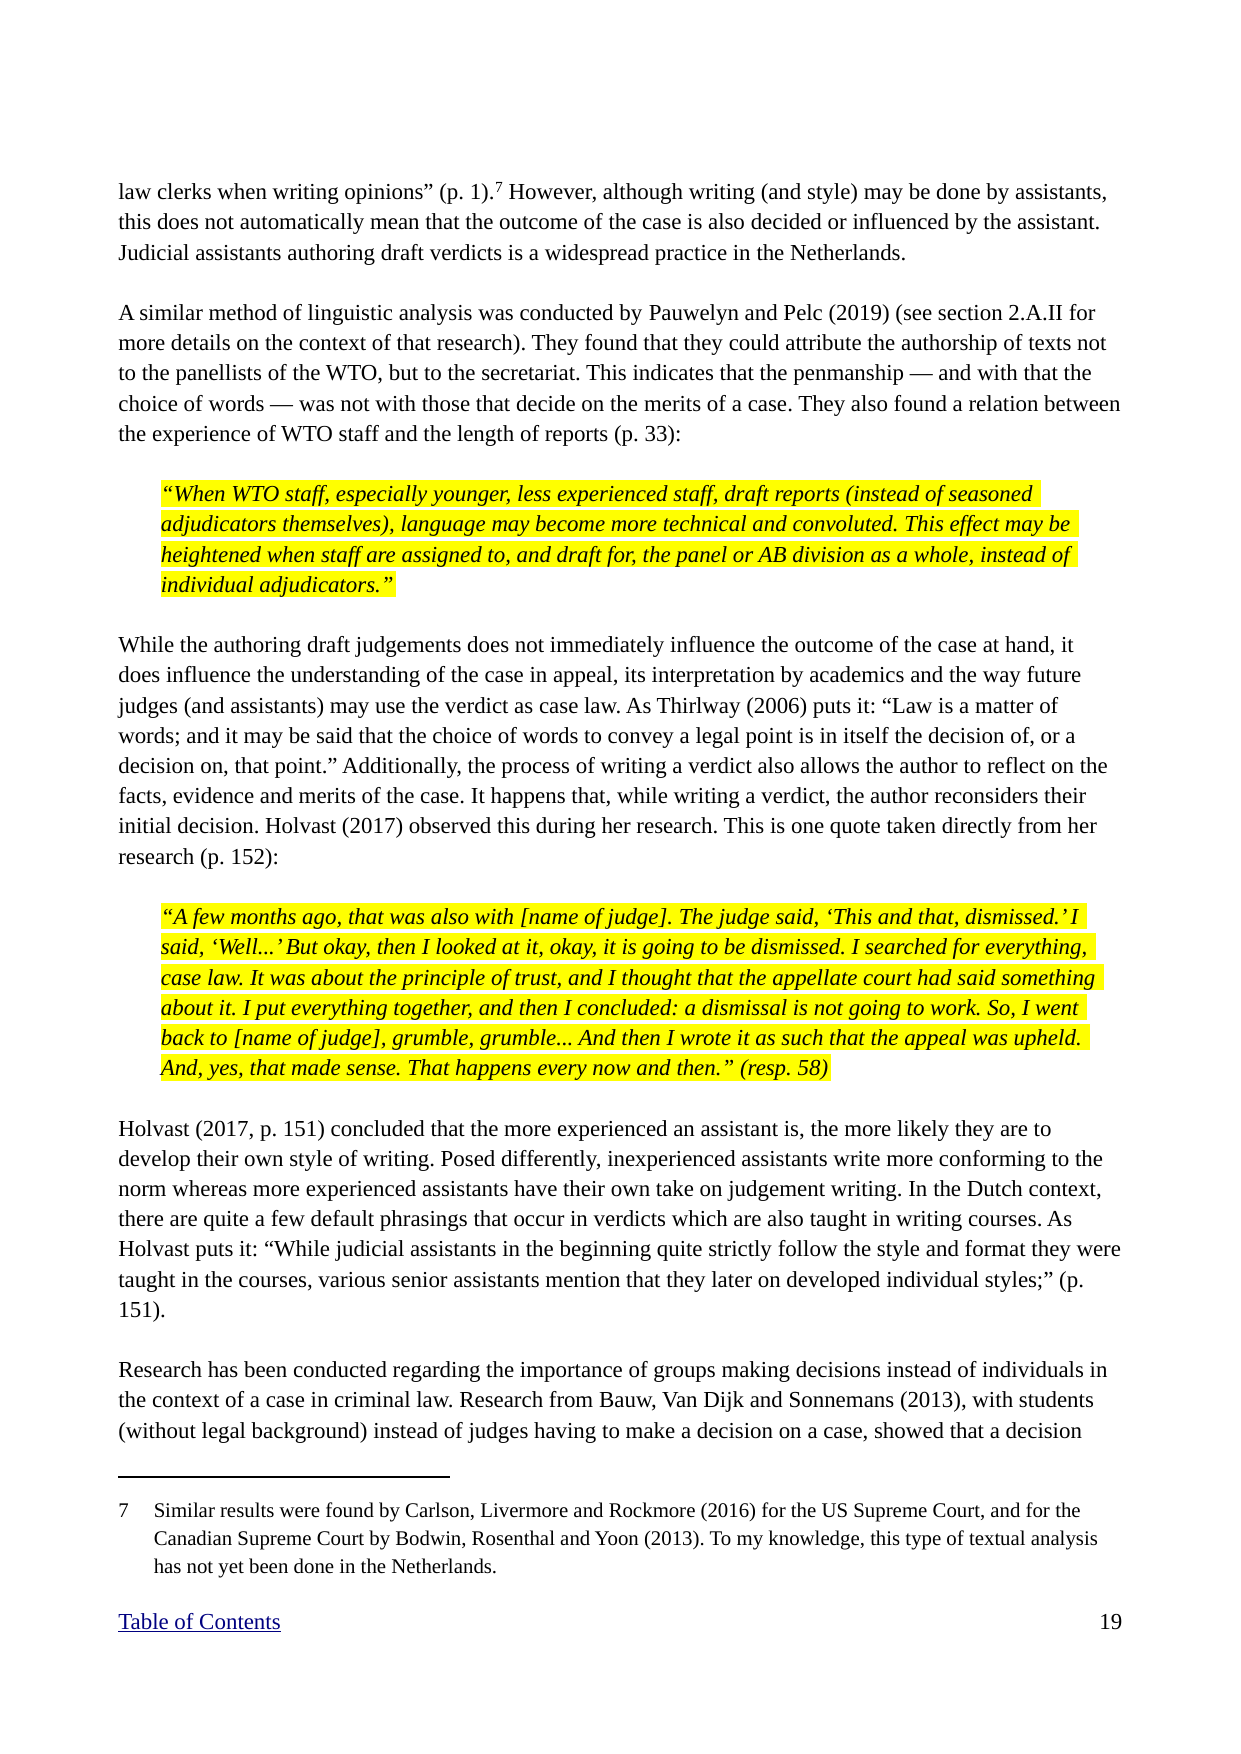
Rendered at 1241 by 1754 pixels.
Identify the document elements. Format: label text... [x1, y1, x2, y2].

text “A few months ago, that was also with [name of judge]. The judge said, ‘This and that, dismissed.’ I said, ‘Well...’ But okay, then I looked at it, okay, it is going to be dismissed. I searched for everything, case law. It was about the principle of trust, and I thought that the appellate court had said something about it. I put everything together, and then I concluded: a dismissal is not going to work. So, I went back to [name of judge], grumble, grumble... And then I wrote it as such that the appeal was upheld. And, yes, that made sense. That happens every now and then.” (resp. 58) [161, 903, 1122, 1081]
text Similar results were found by Carlson, Livermore and Rockmore (2016) for the US Supreme Court, and for the Canadian Supreme Court by Bodwin, Rosenthal and Yoon (2013). To my knowledge, this type of textual analysis has not yet been done in the Netherlands. [118, 1498, 1122, 1578]
text law clerks when writing opinions” (p. 1). However, although writing (and style) may be done by assistants, this does not automatically mean that the outcome of the case is also decided or influenced by the assistant. Judicial assistants authoring draft verdicts is a widespread practice in the Netherlands. [118, 178, 1122, 265]
text Research has been conducted regarding the importance of groups making decisions instead of individuals in the context of a case in criminal law. Research from Bauw, Van Dijk and Sonnemans (2013), with students (without legal background) instead of judges having to make a decision on a case, showed that a decision [118, 1356, 1122, 1443]
text “When WTO staff, especially younger, less experienced staff, draft reports (instead of seasoned adjudicators themselves), language may become more technical and convoluted. This effect may be heightened when staff are assigned to, and draft for, the panel or AB division as a whole, instead of individual adjudicators.” [161, 480, 1122, 597]
text Holvast (2017, p. 151) concluded that the more experienced an assistant is, the more likely they are to develop their own style of writing. Posed differently, inexperienced assistants write more conforming to the norm whereas more experienced assistants have their own take on judgement writing. In the Dutch context, there are quite a few default phrasings that occur in verdicts which are also taught in writing courses. As Holvast puts it: “While judicial assistants in the beginning quite strictly follow the style and format they were taught in the courses, various senior assistants mention that they later on developed individual styles;” (p. 151). [118, 1114, 1122, 1322]
text A similar method of linguistic analysis was conducted by Pauwelyn and Pelc (2019) (see section 2.A.II for more details on the context of that research). They found that they could attribute the authorship of texts not to the panellists of the WTO, but to the secretariat. This indicates that the penmanship — and with that the choice of words — was not with those that decide on the merits of a case. They also found a relation between the experience of WTO staff and the length of reports (p. 33): [118, 299, 1122, 446]
text While the authoring draft judgements does not immediately influence the outcome of the case at hand, it does influence the understanding of the case in appeal, its interpretation by academics and the way future judges (and assistants) may use the verdict as case law. As Thirlway (2006) puts it: “Law is a matter of words; and it may be said that the choice of words to convey a legal point is in itself the decision of, or a decision on, that point.” Additionally, the process of writing a verdict also allows the author to reflect on the facts, evidence and merits of the case. It happens that, while writing a verdict, the author reconsiders their initial decision. Holvast (2017) observed this during her research. This is one quote taken directly from her research (p. 152): [118, 631, 1122, 869]
